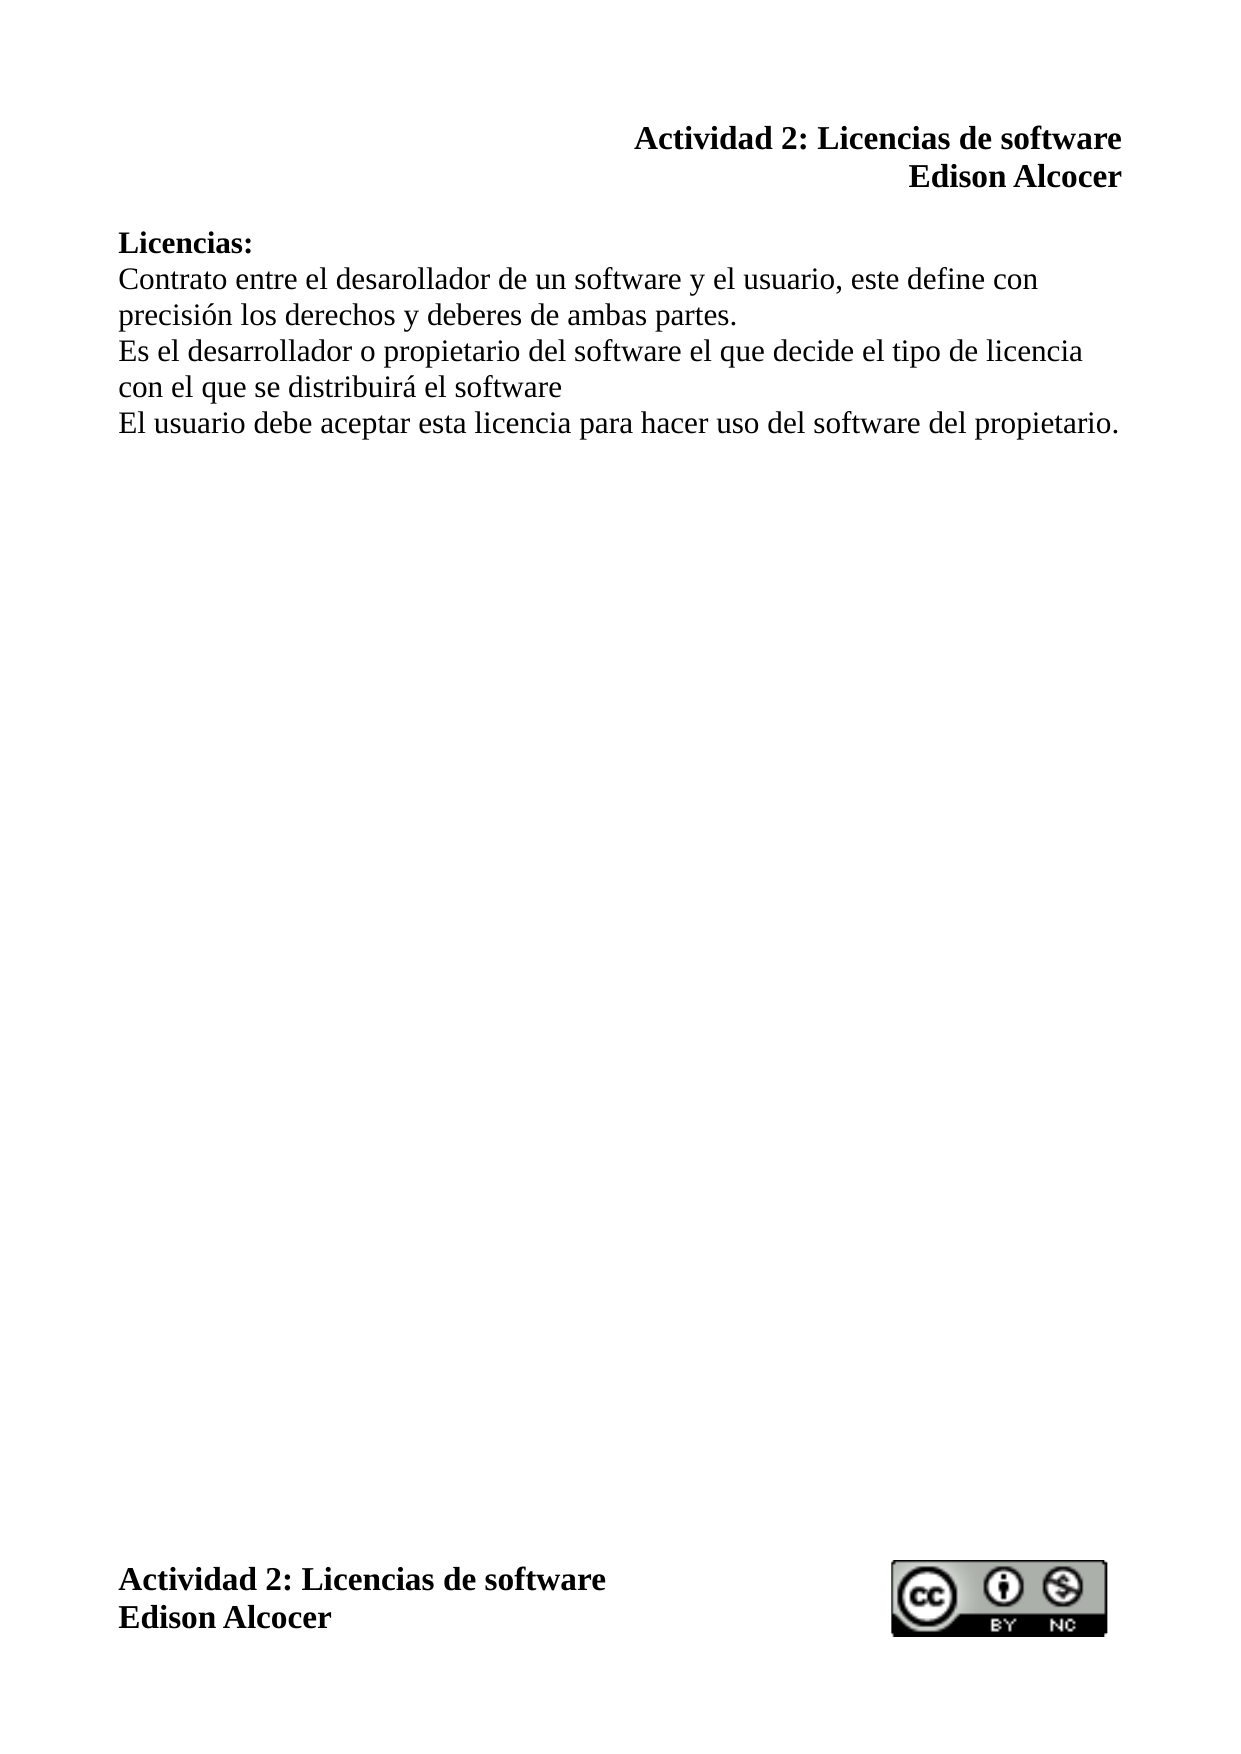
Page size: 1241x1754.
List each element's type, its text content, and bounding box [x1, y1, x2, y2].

picture [891, 1560, 1108, 1637]
text Es el desarrollador o propietario del software el que decide el tipo de licencia con el que se distribuirá el software [118, 332, 1122, 404]
text Contrato entre el desarollador de un software y el usuario, este define con precisión los derechos y deberes de ambas partes. [118, 260, 1122, 332]
text El usuario debe aceptar esta licencia para hacer uso del software del propietario. [118, 404, 1122, 440]
text Licencias: [118, 224, 1122, 260]
